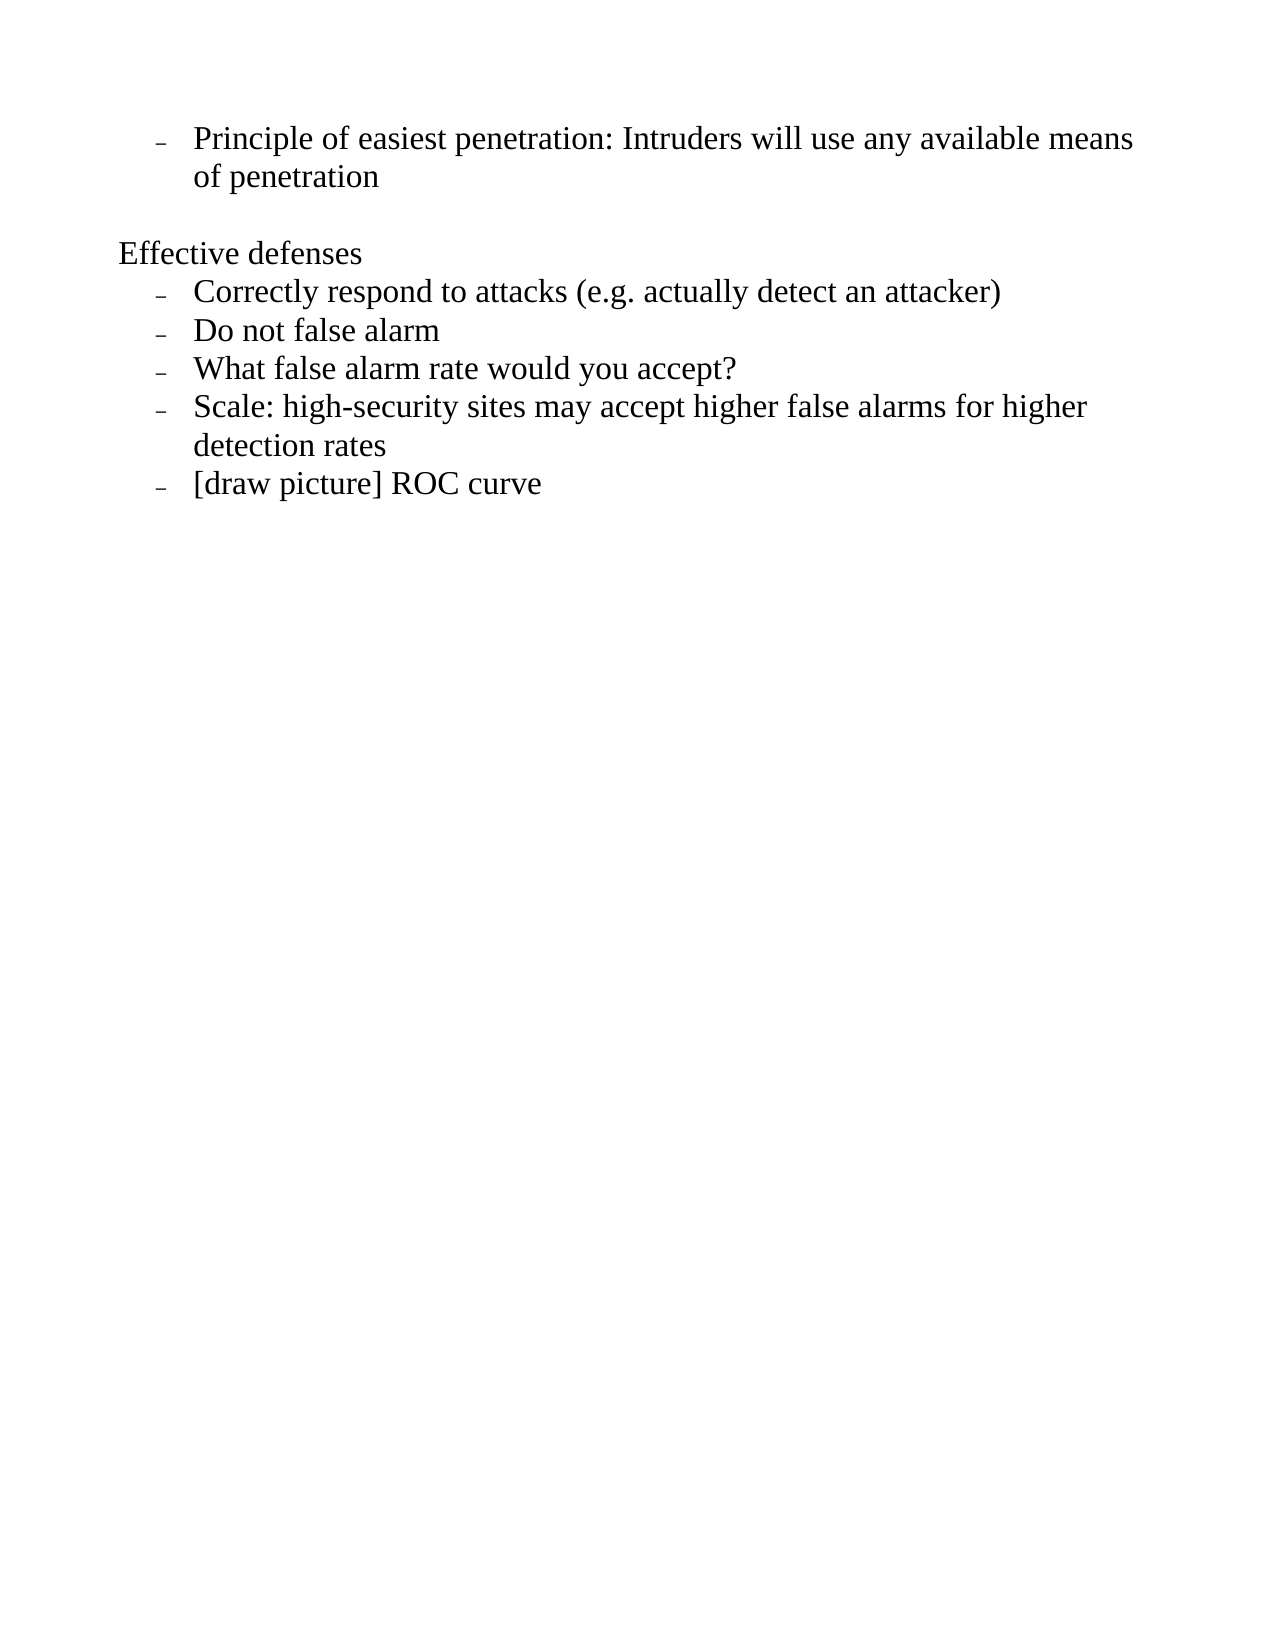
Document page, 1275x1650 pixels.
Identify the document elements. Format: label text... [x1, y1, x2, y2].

list What false alarm rate would you accept? [156, 348, 1157, 386]
list Correctly respond to attacks (e.g. actually detect an attacker) [156, 271, 1157, 310]
list Scale: high-security sites may accept higher false alarms for higher detection rates [156, 386, 1157, 463]
list Principle of easiest penetration: Intruders will use any available means of penetration [156, 118, 1157, 195]
list [draw picture] ROC curve [156, 463, 1157, 501]
list Do not false alarm [156, 310, 1157, 348]
text Effective defenses [118, 233, 1157, 271]
